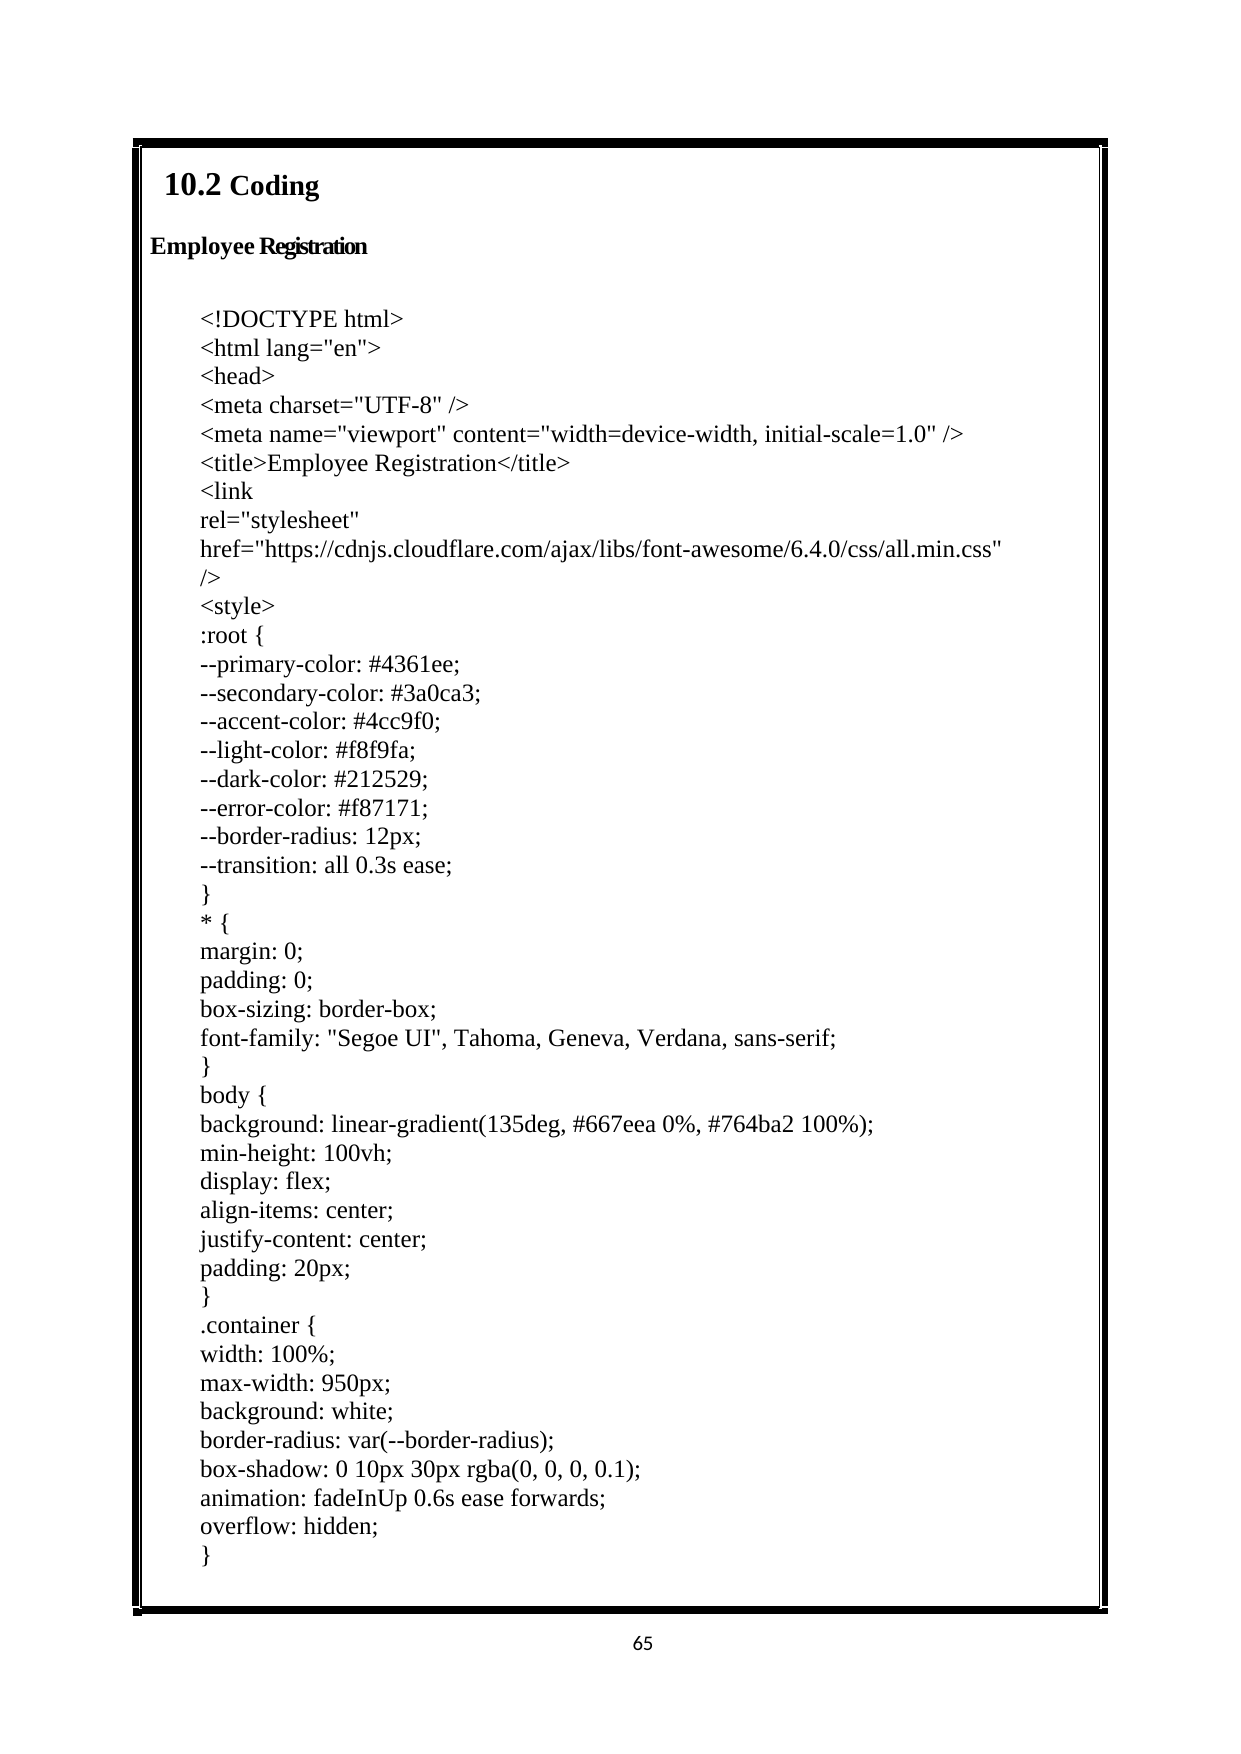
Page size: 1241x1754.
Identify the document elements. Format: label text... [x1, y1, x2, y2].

text background: linear-gradient(135deg, #667eea 0%, #764ba2 100%); [200, 1109, 1123, 1138]
text justify-content: center; [200, 1224, 1123, 1253]
text <title>Employee Registration</title> [200, 448, 1123, 476]
text <head> [200, 361, 1123, 390]
text background: white; [200, 1396, 1123, 1425]
text /> [200, 563, 1123, 591]
text padding: 20px; [200, 1253, 1123, 1281]
text <link [200, 476, 1123, 505]
text --transition: all 0.3s ease; [200, 850, 1123, 879]
text <style> [200, 591, 1123, 620]
text --light-color: #f8f9fa; [200, 735, 1123, 764]
text --border-radius: 12px; [200, 821, 1123, 850]
text <meta charset="UTF-8" /> [200, 390, 1123, 419]
text --dark-color: #212529; [200, 764, 1123, 793]
text --accent-color: #4cc9f0; [200, 706, 1123, 735]
text .container { [200, 1310, 1123, 1339]
text box-sizing: border-box; [200, 994, 1123, 1023]
text width: 100%; [200, 1339, 1123, 1368]
subtitle Coding [164, 164, 1123, 202]
text * { [200, 908, 1123, 936]
text overflow: hidden; [200, 1511, 1123, 1540]
text } [200, 1051, 1123, 1080]
text display: flex; [200, 1166, 1123, 1195]
text box-shadow: 0 10px 30px rgba(0, 0, 0, 0.1); [200, 1454, 1123, 1483]
text align-items: center; [200, 1195, 1123, 1224]
text min-height: 100vh; [200, 1138, 1123, 1166]
text } [200, 1281, 1123, 1310]
text body { [200, 1080, 1123, 1109]
text padding: 0; [200, 965, 1123, 994]
text } [200, 1540, 1123, 1569]
text :root { [200, 620, 1123, 649]
text <meta name="viewport" content="width=device-width, initial-scale=1.0" /> [200, 419, 1123, 448]
text --primary-color: #4361ee; [200, 649, 1123, 678]
text <html lang="en"> [200, 333, 1123, 361]
text animation: fadeInUp 0.6s ease forwards; [200, 1483, 1123, 1511]
text border-radius: var(--border-radius); [200, 1425, 1123, 1454]
text rel="stylesheet" [200, 505, 1123, 534]
text } [200, 879, 1123, 908]
text --secondary-color: #3a0ca3; [200, 678, 1123, 706]
text max-width: 950px; [200, 1368, 1123, 1396]
text font-family: "Segoe UI", Tahoma, Geneva, Verdana, sans-serif; [200, 1023, 1123, 1051]
text margin: 0; [200, 936, 1123, 965]
text <!DOCTYPE html> [200, 304, 1123, 333]
text Employee Registration [150, 231, 1123, 259]
text --error-color: #f87171; [200, 793, 1123, 821]
text href="https://cdnjs.cloudflare.com/ajax/libs/font-awesome/6.4.0/css/all.min.css" [200, 534, 1123, 563]
